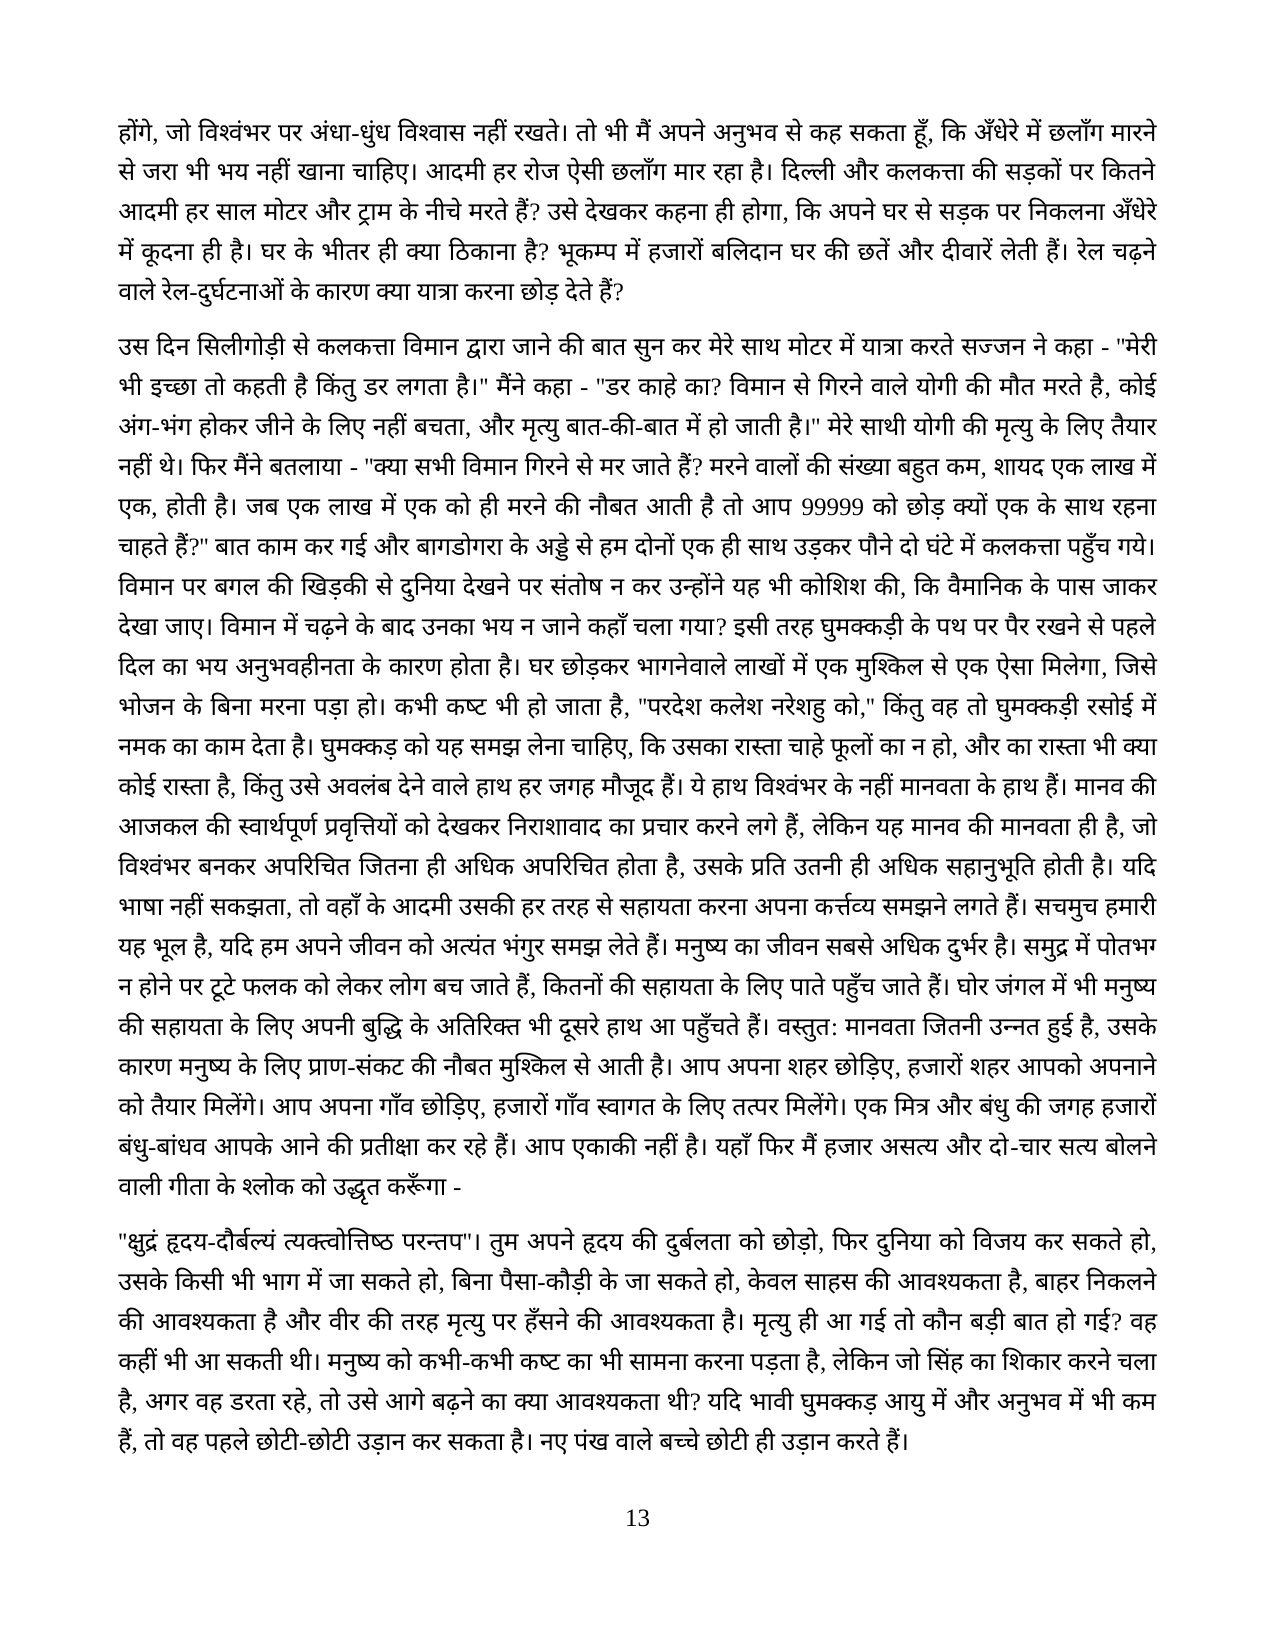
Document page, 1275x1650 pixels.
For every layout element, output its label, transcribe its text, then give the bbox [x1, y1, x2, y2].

text ''क्षुद्रं हृदय-दौर्बल्‍यं त्‍यक्‍त्‍वोत्तिष्‍ठ परन्‍तप''। तुम अपने हृदय की दुर्बलता को छोड़ो, फिर दुनिया को विजय कर सकते हो, उसके किसी भी भाग में जा सकते हो, बिना पैसा-कौड़ी के जा सकते हो, केवल साहस की आवश्‍यकता है, बाहर निकलने की आवश्‍यकता है और वीर की तरह मृत्‍यु पर हँसने की आवश्‍यकता है। मृत्‍यु ही आ गई तो कौन बड़ी बात हो गई? वह कहीं भी आ सकती थी। मनुष्‍य को कभी-कभी कष्‍ट का भी सामना करना पड़ता है, लेकिन जो सिंह का शिकार करने चला है, अगर वह डरता रहे, तो उसे आगे बढ़ने का क्या आवश्‍यकता थी? यदि भावी घुमक्कड़ आयु में और अनुभव में भी कम हैं, तो वह पहले छोटी-छोटी उड़ान कर सकता है। नए पंख वाले बच्‍चे छोटी ही उड़ान करते हैं। [118, 1227, 1157, 1460]
text होंगे, जो विश्‍वंभर पर अंधा-धुंध विश्‍वास नहीं रखते। तो भी मैं अपने अनुभव से कह सकता हूँ, कि अँधेरे में छलाँग मारने से जरा भी भय नहीं खाना चाहिए। आदमी हर रोज ऐसी छलाँग मार रहा है। दिल्‍ली और कलकत्ता की सड़कों पर कितने आदमी हर साल मोटर और ट्राम के नीचे मरते हैं? उसे देखकर कहना ही होगा, कि अपने घर से सड़क पर निकलना अँधेरे में कूदना ही है। घर के भीतर ही क्या ठिकाना है? भूकम्‍प में हजारों बलिदान घर की छतें और दीवारें लेती हैं। रेल चढ़ने वाले रेल-दुर्घटनाओं के कारण क्या यात्रा करना छोड़ देते हैं? [118, 118, 1157, 311]
text उस दिन सिलीगोड़ी से कलकत्ता विमान द्वारा जाने की बात सुन कर मेरे साथ मोटर में यात्रा करते सज्‍जन ने कहा - ''मेरी भी इच्‍छा तो कहती है किंतु डर लगता है।'' मैंने कहा - ''डर काहे का? विमान से गिरने वाले योगी की मौत मरते है, कोई अंग-भंग होकर जीने के लिए नहीं बचता, और मृत्‍यु बात-की-बात में हो जाती है।'' मेरे साथी योगी की मृत्‍यु के लिए तैयार नहीं थे। फिर मैंने बतलाया - ''क्या सभी विमान गिरने से मर जाते हैं? मरने वालों की संख्‍या बहुत कम, शायद एक लाख में एक, होती है। जब एक लाख में एक को ही मरने की नौबत आती है तो आप 99999 को छोड़ क्‍यों एक के साथ रहना चाहते हैं?'' बात काम कर गई और बागडोगरा के अड्डे से हम दोनों एक ही साथ उड़कर पौने दो घंटे में कलकत्ता पहुँच गये। विमान पर बगल की खिड़की से दुनिया देखने पर संतोष न कर उन्‍होंने यह भी कोशिश की, कि वैमानिक के पास जाकर देखा जाए। विमान में चढ़ने के बाद उनका भय न जाने कहाँ चला गया? इसी तरह घुमक्कड़ी के पथ पर पैर रखने से पहले दिल का भय अनुभवहीनता के कारण होता है। घर छोड़कर भागनेवाले लाखों में एक मुश्किल से एक ऐसा मिलेगा, जिसे भोजन के बिना मरना पड़ा हो। कभी कष्‍ट भी हो जाता है, ''परदेश कलेश नरेशहु को,'' किंतु वह तो घुमक्कड़ी रसोई में नमक का काम देता है। घुमक्कड़ को यह समझ लेना चाहिए, कि उसका रास्‍ता चाहे फूलों का न हो, और का रास्‍ता भी क्या कोई रास्‍ता है, किंतु उसे अवलंब देने वाले हाथ हर जगह मौजूद हैं। ये हाथ विश्‍वंभर के नहीं मानवता के हाथ हैं। मानव की आजकल की स्वार्थपूर्ण प्रवृत्तियों को देखकर निराशावाद का प्रचार करने लगे हैं, लेकिन यह मानव की मानवता ही है, जो विश्‍वंभर बनकर अपरिचित जितना ही अधिक अपरिचित होता है, उसके प्रति उतनी ही अधिक सहानुभूति होती है। यदि भाषा नहीं सकझता, तो वहाँ के आदमी उसकी हर तरह से सहायता करना अपना कर्त्तव्‍य समझने लगते हैं। सचमुच हमारी यह भूल है, यदि हम अपने जीवन को अत्यंत भंगुर समझ लेते हैं। मनुष्‍य का जीवन सबसे अधिक दुर्भर है। समुद्र में पोतभग्‍न होने पर टूटे फलक को लेकर लोग बच जाते हैं, कितनों की सहायता के लिए पाते पहुँच जाते हैं। घोर जंगल में भी मनुष्‍य की सहायता के लिए अपनी बुद्धि के अतिरिक्‍त भी दूसरे हाथ आ पहुँचते हैं। वस्‍तुत: मानवता जितनी उन्‍नत हुई है, उसके कारण मनुष्‍य के लिए प्राण-संकट की नौबत मुश्किल से आती है। आप अपना शहर छोड़िए, हजारों शहर आपको अपनाने को तैयार मिलेंगे। आप अपना गाँव छो‍ड़िए, हजारों गाँव स्वागत के लिए तत्‍पर मिलेंगे। ए‍क मित्र और बंधु की जगह हजारों बंधु-बांधव आपके आने की प्रतीक्षा कर रहे हैं। आप एकाकी नहीं है। यहाँ फिर मैं हजार असत्‍य और दो-चार सत्‍य बोलने वाली गीता के श्‍लोक को उद्धृत करूँगा - [118, 332, 1157, 1206]
